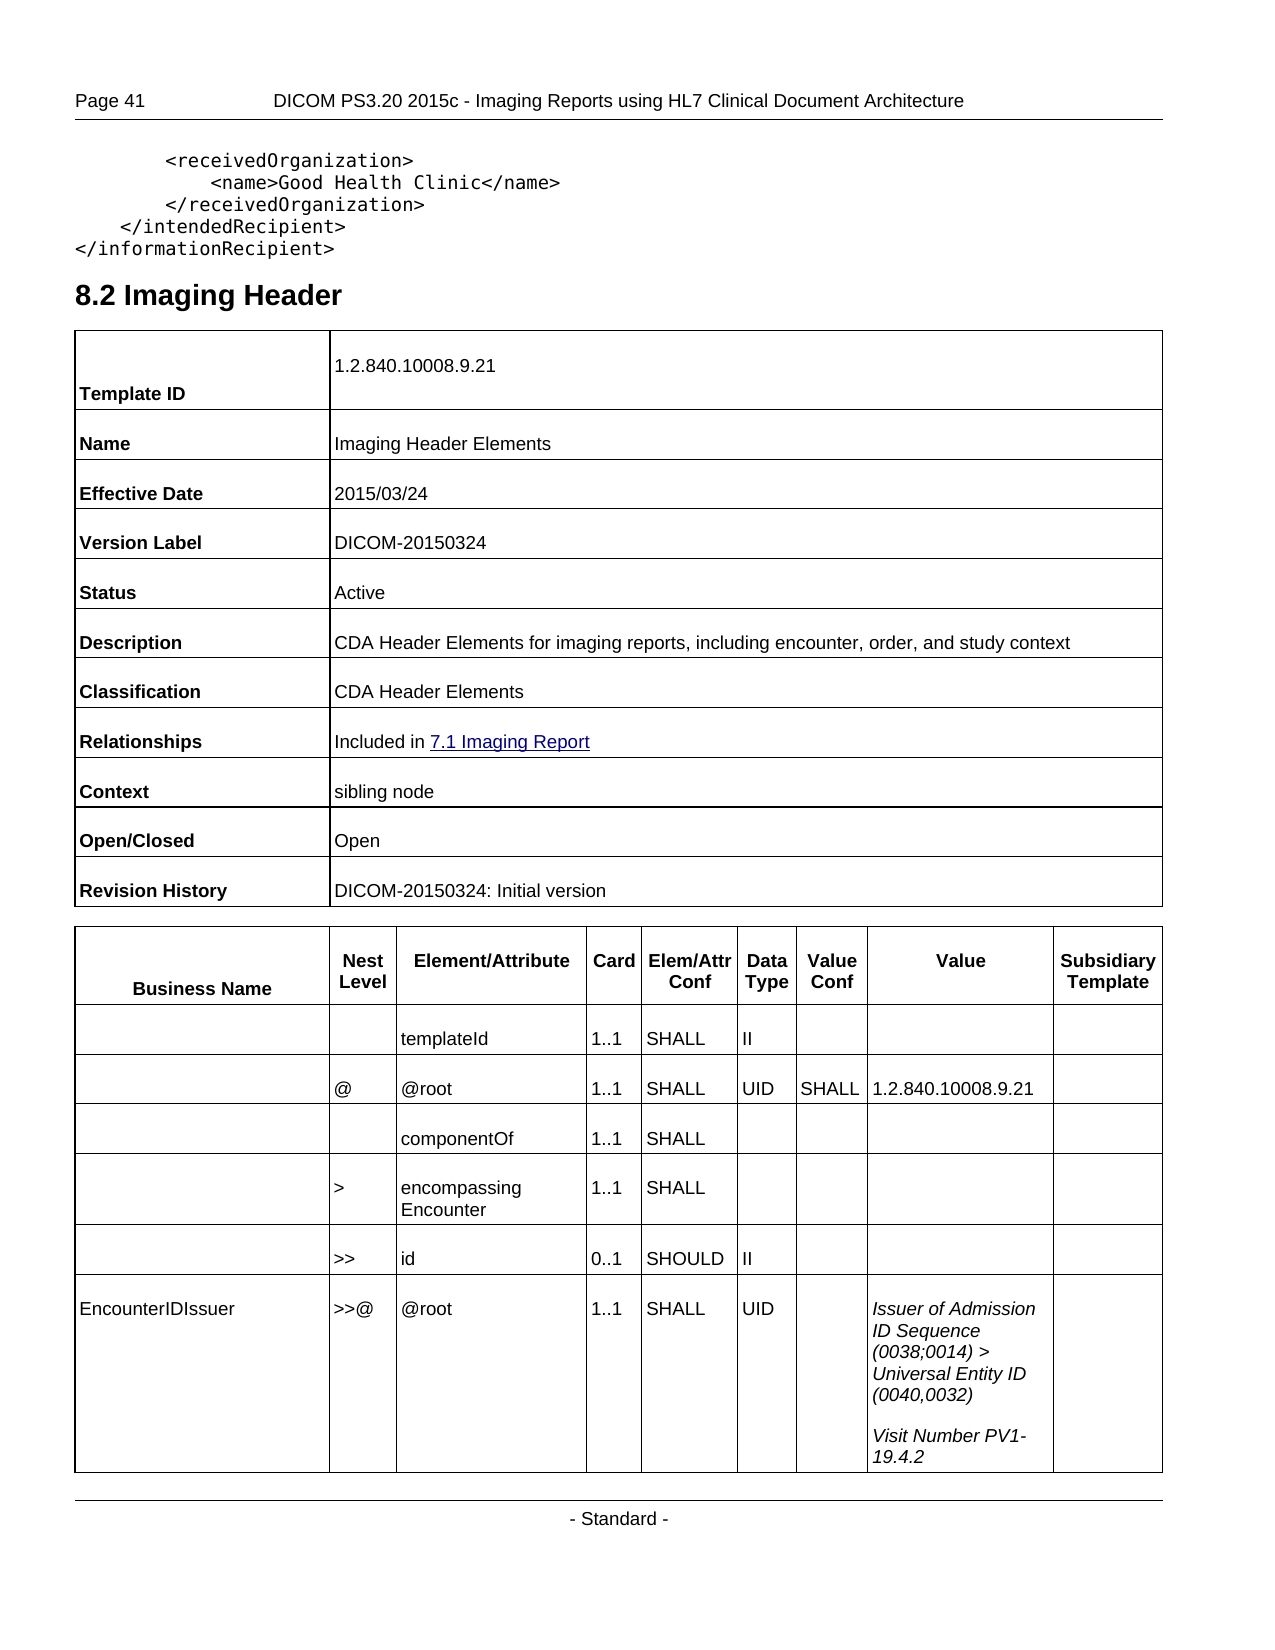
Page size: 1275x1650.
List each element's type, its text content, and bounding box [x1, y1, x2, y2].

table_cell [76, 1104, 329, 1153]
table_cell [76, 1225, 329, 1274]
table_cell SHALL [642, 1055, 737, 1103]
table_cell [868, 1005, 1053, 1054]
table_cell >> [330, 1225, 396, 1274]
table_cell [868, 1225, 1053, 1274]
table_header Value Conf [797, 927, 867, 1004]
table_cell 1..1 [587, 1275, 641, 1472]
table_cell [330, 1005, 396, 1054]
table_cell Description [76, 609, 329, 657]
table_cell Version Label [76, 509, 329, 558]
text <receivedOrganization> <name>Good Health Clinic</name> </receivedOrganization> </intendedRecipient> </informationRecipient> [75, 150, 1162, 259]
table_cell SHALL [797, 1055, 867, 1103]
table_cell SHALL [642, 1104, 737, 1153]
table_header Subsidiary Template [1054, 927, 1162, 1004]
table_cell [76, 1005, 329, 1054]
table_header Data Type [738, 927, 796, 1004]
table_cell id [397, 1225, 586, 1274]
table_cell [1054, 1225, 1162, 1274]
table_cell [797, 1104, 867, 1153]
table_cell Status [76, 559, 329, 608]
table_cell @root [397, 1055, 586, 1103]
table_cell Included in 7.1 Imaging Report [331, 708, 1162, 757]
table_cell II [738, 1225, 796, 1274]
table_cell Revision History [76, 857, 329, 906]
table_cell >>@ [330, 1275, 396, 1472]
table_cell component​Of [397, 1104, 586, 1153]
table_cell sibling node [331, 758, 1162, 806]
table_cell [868, 1104, 1053, 1153]
table_header Element/​Attribute [397, 927, 586, 1004]
table_cell 1.2.840.10008.9.21 [868, 1055, 1053, 1103]
table_cell Imaging Header Elements [331, 410, 1162, 458]
table_header Business Name [76, 927, 329, 1004]
table_cell Open/Closed [76, 808, 329, 856]
table_cell [868, 1154, 1053, 1224]
table_cell [1054, 1154, 1162, 1224]
table_cell [1054, 1055, 1162, 1103]
table_cell Issuer of Admission ID Sequence (0038;0014) > Universal Entity ID (0040,0032) Visit Number PV1-19.4.2 [868, 1275, 1053, 1472]
table_cell SHALL [642, 1154, 737, 1224]
table_header Card [587, 927, 641, 1004]
table_cell [330, 1104, 396, 1153]
table_cell [738, 1104, 796, 1153]
table_cell 0..1 [587, 1225, 641, 1274]
table_cell encompassing​Encounter [397, 1154, 586, 1224]
table_cell [797, 1005, 867, 1054]
table_header Nest Level [330, 927, 396, 1004]
text 8.2 Imaging Header [75, 278, 1162, 312]
table_cell 2015/03/24 [331, 460, 1162, 508]
table_header Template ID [76, 331, 329, 409]
table_cell template​Id [397, 1005, 586, 1054]
table_cell [76, 1055, 329, 1103]
table_cell [1054, 1104, 1162, 1153]
table_cell Open [331, 808, 1162, 856]
table_cell [76, 1154, 329, 1224]
table_cell CDA Header Elements [331, 658, 1162, 707]
table_cell [797, 1275, 867, 1472]
table_cell DICOM-20150324 [331, 509, 1162, 558]
table_cell Active [331, 559, 1162, 608]
table_cell SHALL [642, 1005, 737, 1054]
table_cell @ [330, 1055, 396, 1103]
table_cell [738, 1154, 796, 1224]
table_cell Relationships [76, 708, 329, 757]
table_cell [797, 1154, 867, 1224]
table_cell CDA Header Elements for imaging reports, including encounter, order, and study context [331, 609, 1162, 657]
table_cell @root [397, 1275, 586, 1472]
table_cell Name [76, 410, 329, 458]
table_header Value [868, 927, 1053, 1004]
table_cell UID [738, 1055, 796, 1103]
table_cell SHOULD [642, 1225, 737, 1274]
table_cell 1..1 [587, 1104, 641, 1153]
table_cell SHALL [642, 1275, 737, 1472]
table_cell 1..1 [587, 1055, 641, 1103]
table_cell 1..1 [587, 1154, 641, 1224]
table_header Elem/Attr Conf [642, 927, 737, 1004]
table_cell Encounter​IDIssuer [76, 1275, 329, 1472]
table_cell Effective Date [76, 460, 329, 508]
table_header 1.2.840.10008.9.21 [331, 331, 1162, 409]
table_cell 1..1 [587, 1005, 641, 1054]
table_cell II [738, 1005, 796, 1054]
table_cell UID [738, 1275, 796, 1472]
table_cell > [330, 1154, 396, 1224]
table_cell [797, 1225, 867, 1274]
table_cell DICOM-20150324: Initial version [331, 857, 1162, 906]
table_cell Classification [76, 658, 329, 707]
table_cell Context [76, 758, 329, 806]
table_cell [1054, 1275, 1162, 1472]
table_cell [1054, 1005, 1162, 1054]
